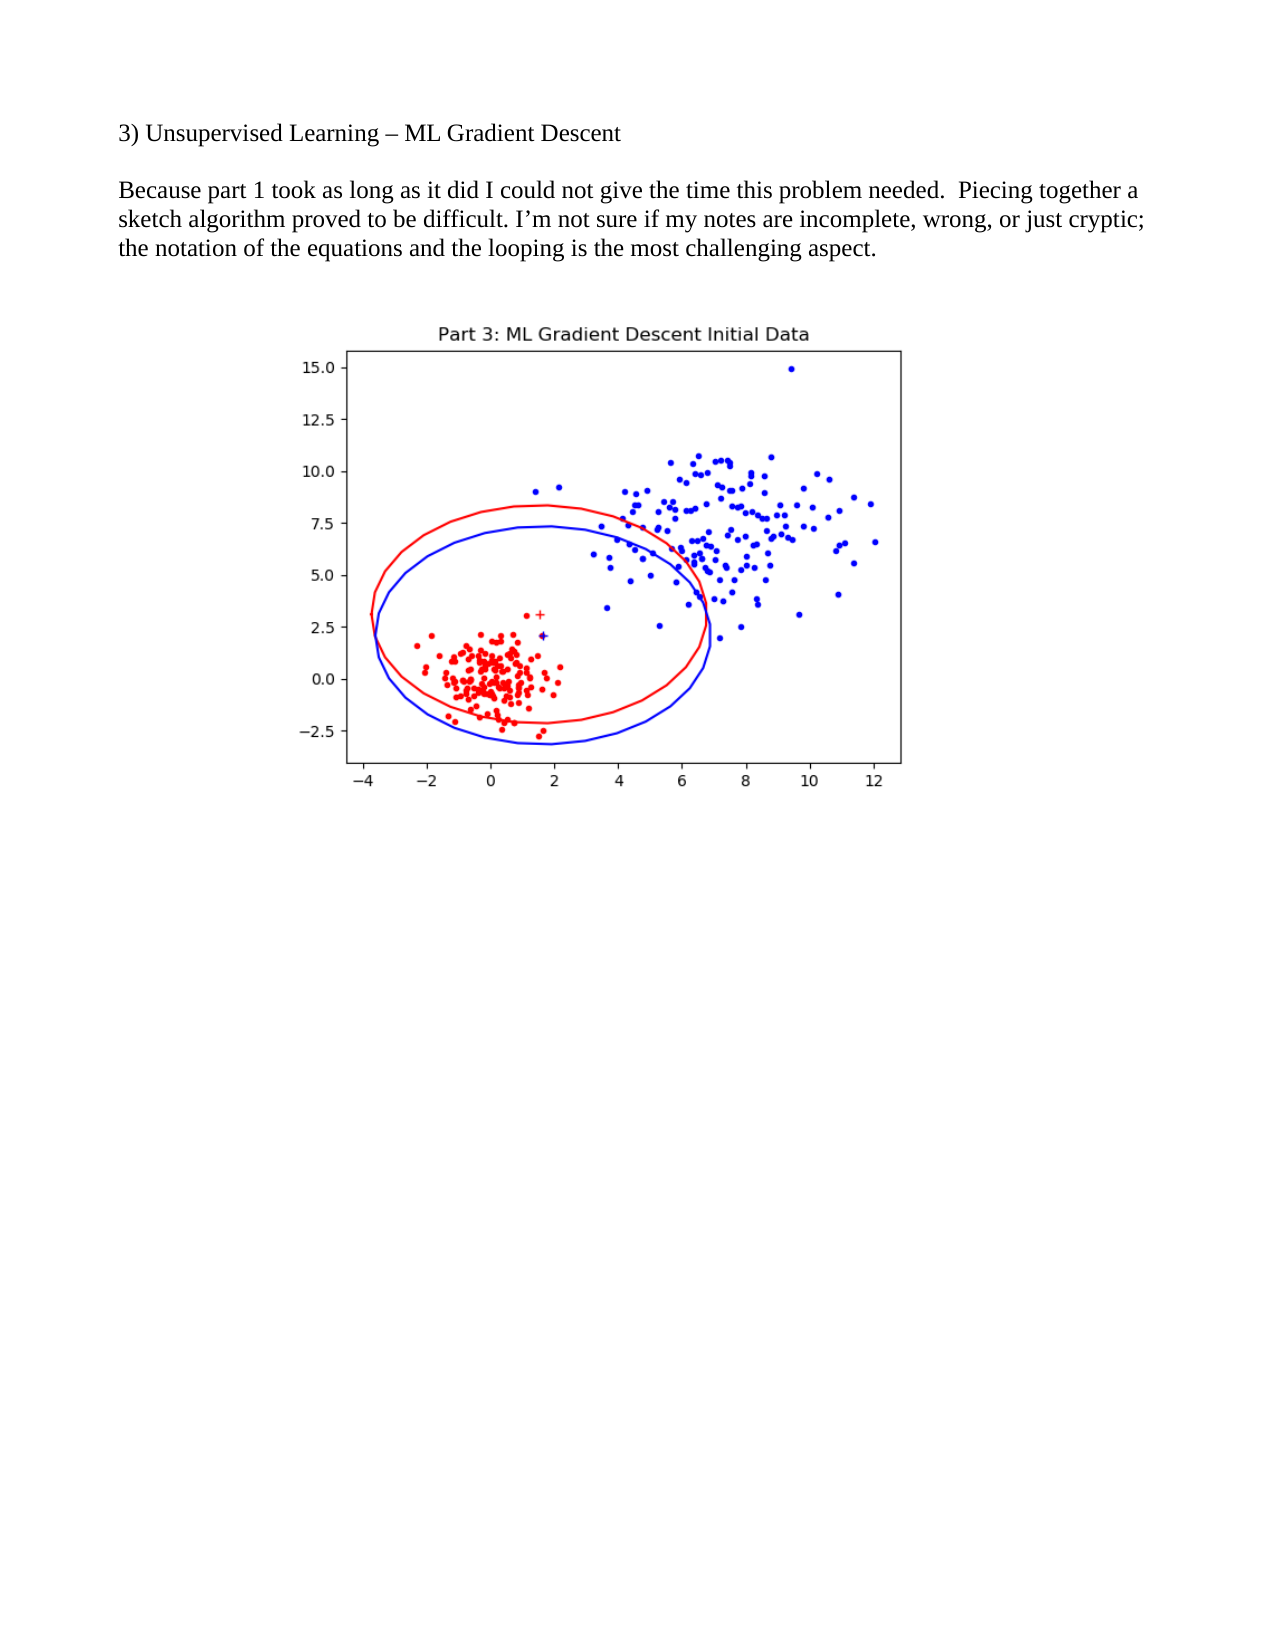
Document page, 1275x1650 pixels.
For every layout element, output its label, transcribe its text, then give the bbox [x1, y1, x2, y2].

picture [257, 286, 972, 822]
text Because part 1 took as long as it did I could not give the time this problem needed. Piecing together a sketch algorithm proved to be difficult. I’m not sure if my notes are incomplete, wrong, or just cryptic; the notation of the equations and the looping is the most challenging aspect. [118, 176, 1157, 262]
text 3) Unsupervised Learning – ML Gradient Descent [118, 118, 1157, 147]
